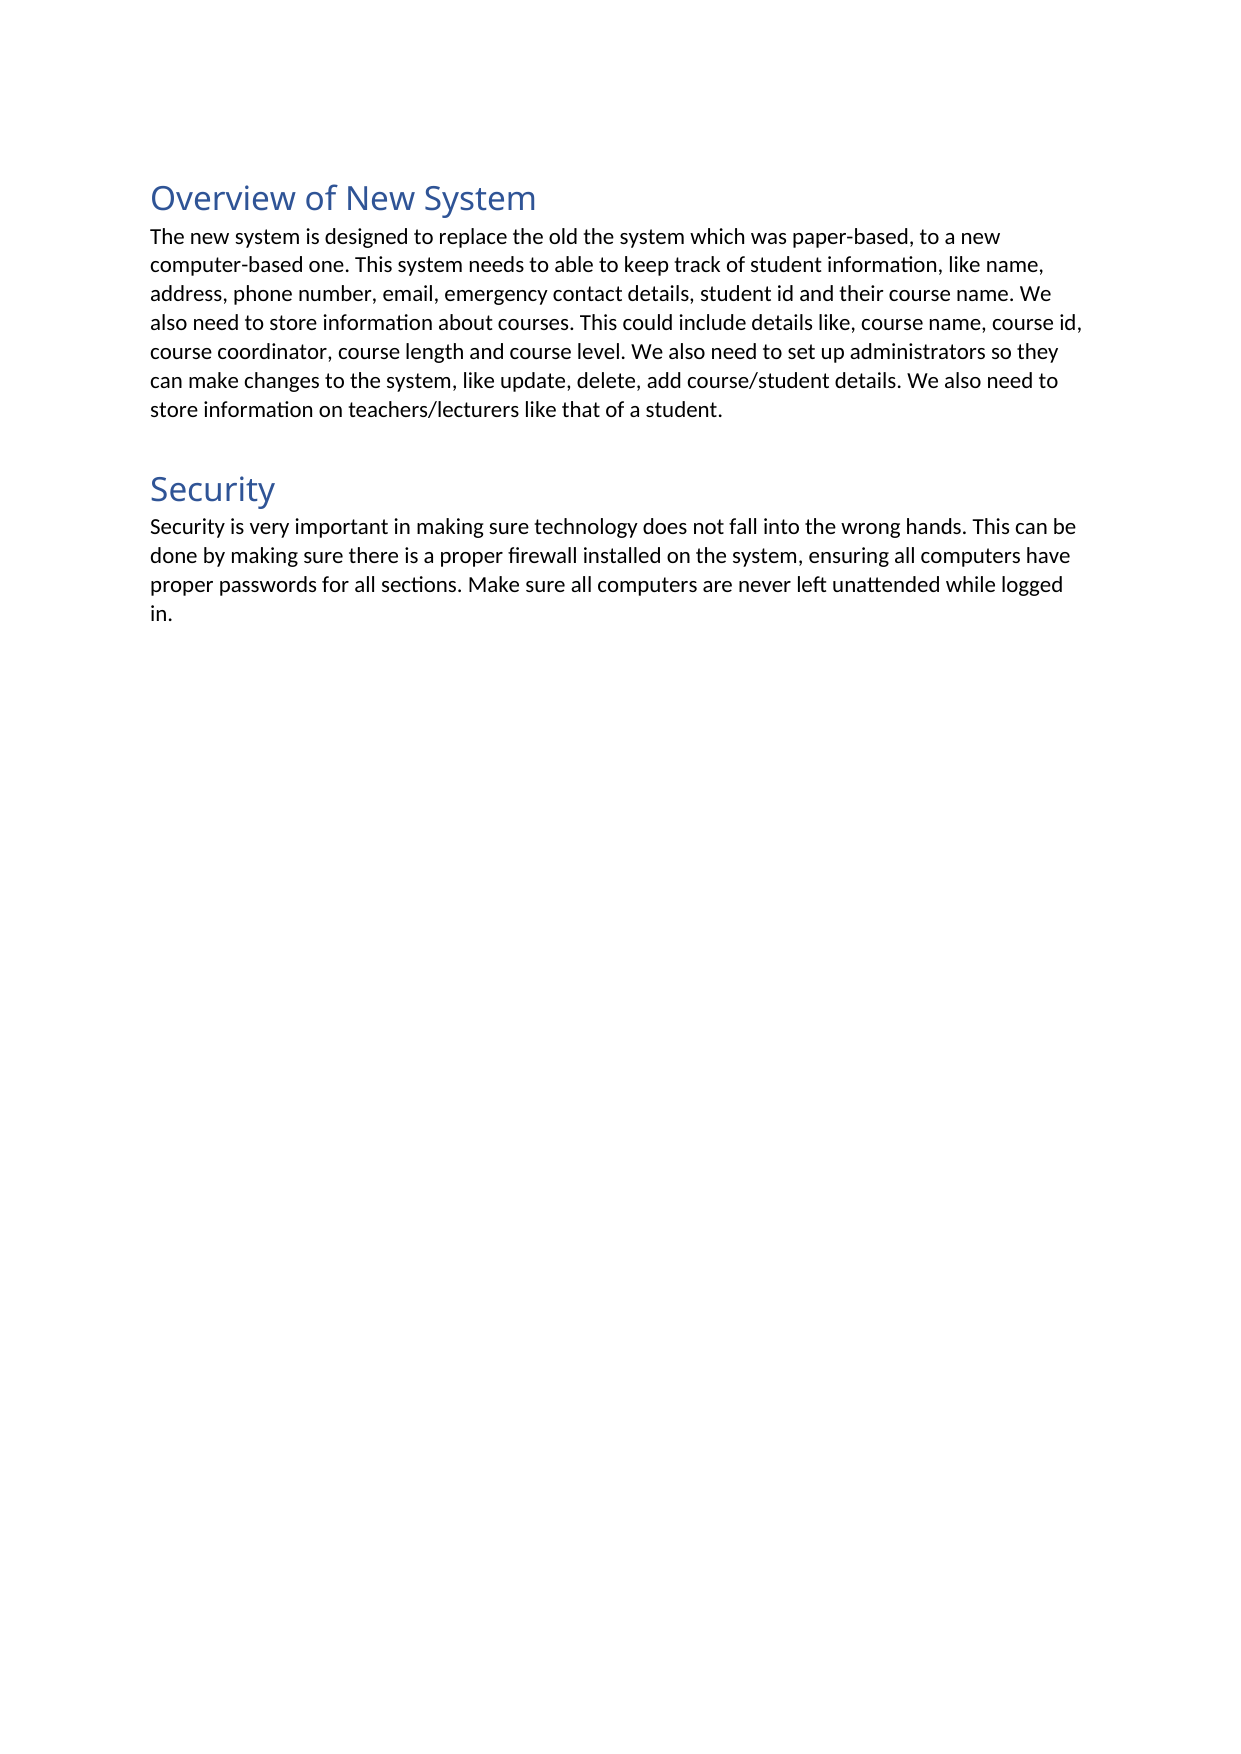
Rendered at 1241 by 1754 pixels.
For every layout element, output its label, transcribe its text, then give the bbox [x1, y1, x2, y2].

text Security is very important in making sure technology does not fall into the wrong hands. This can be done by making sure there is a proper firewall installed on the system, ensuring all computers have proper passwords for all sections. Make sure all computers are never left unattended while logged in. [150, 512, 1090, 627]
subtitle Overview of New System [150, 175, 1090, 220]
text The new system is designed to replace the old the system which was paper-based, to a new computer-based one. This system needs to able to keep track of student information, like name, address, phone number, email, emergency contact details, student id and their course name. We also need to store information about courses. This could include details like, course name, course id, course coordinator, course length and course level. We also need to set up administrators so they can make changes to the system, like update, delete, add course/student details. We also need to store information on teachers/lecturers like that of a student. [150, 222, 1090, 423]
subtitle Security [150, 465, 1090, 511]
